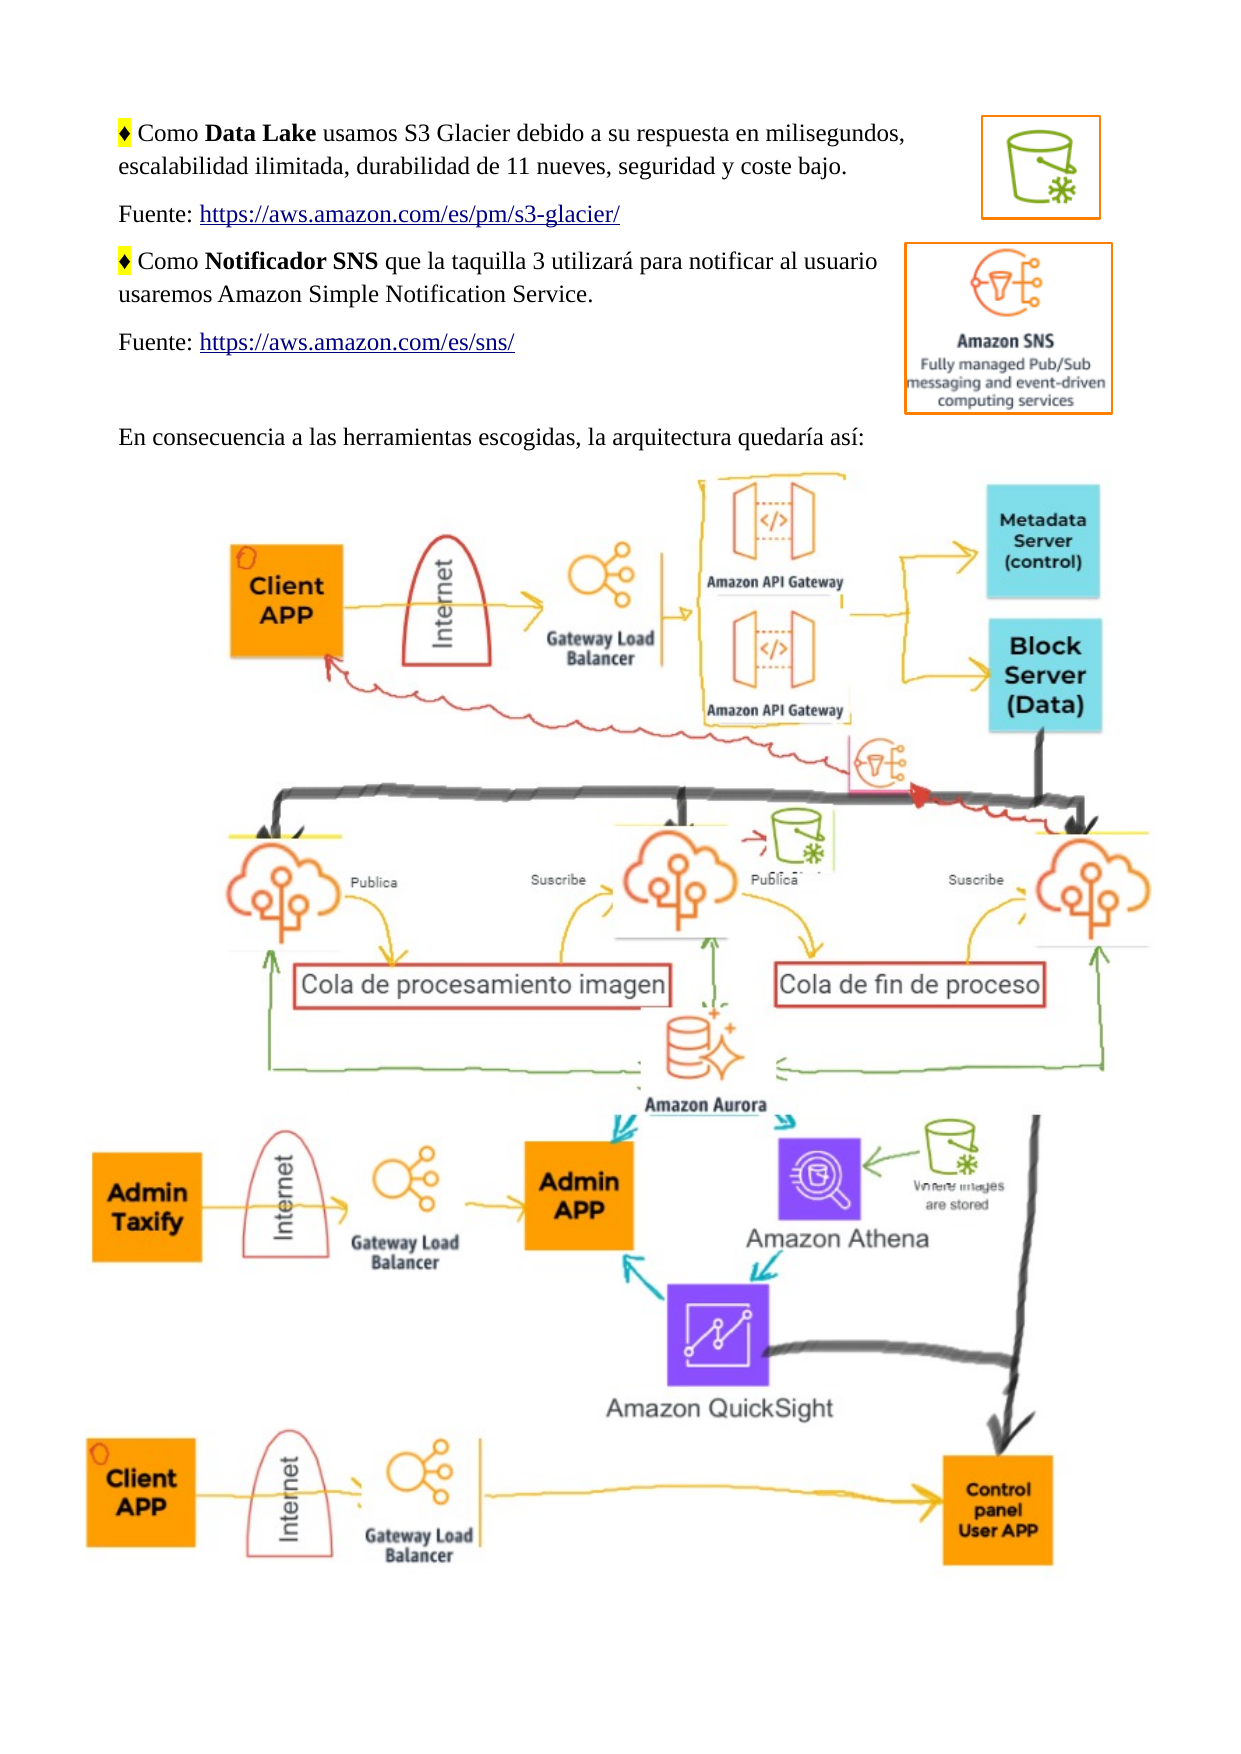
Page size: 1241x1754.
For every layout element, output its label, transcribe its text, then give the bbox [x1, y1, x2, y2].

text ♦ Como Data Lake usamos S3 Glacier debido a su respuesta en milisegundos, escalabilidad ilimitada, durabilidad de 11 nueves, seguridad y coste bajo. [118, 118, 968, 180]
picture [84, 469, 1156, 1581]
picture [968, 116, 981, 211]
text Fuente: https://aws.amazon.com/es/pm/s3-glacier/ [118, 199, 1122, 227]
picture [1101, 116, 1119, 211]
text Fuente: https://aws.amazon.com/es/sns/ [118, 327, 904, 356]
text ♦ Como Notificador SNS que la taquilla 3 utilizará para notificar al usuario usaremos Amazon Simple Notification Service. [118, 246, 904, 308]
picture [983, 117, 1099, 211]
picture [907, 244, 1111, 412]
text En consecuencia a las herramientas escogidas, la arquitectura quedaría así: [118, 422, 1122, 451]
